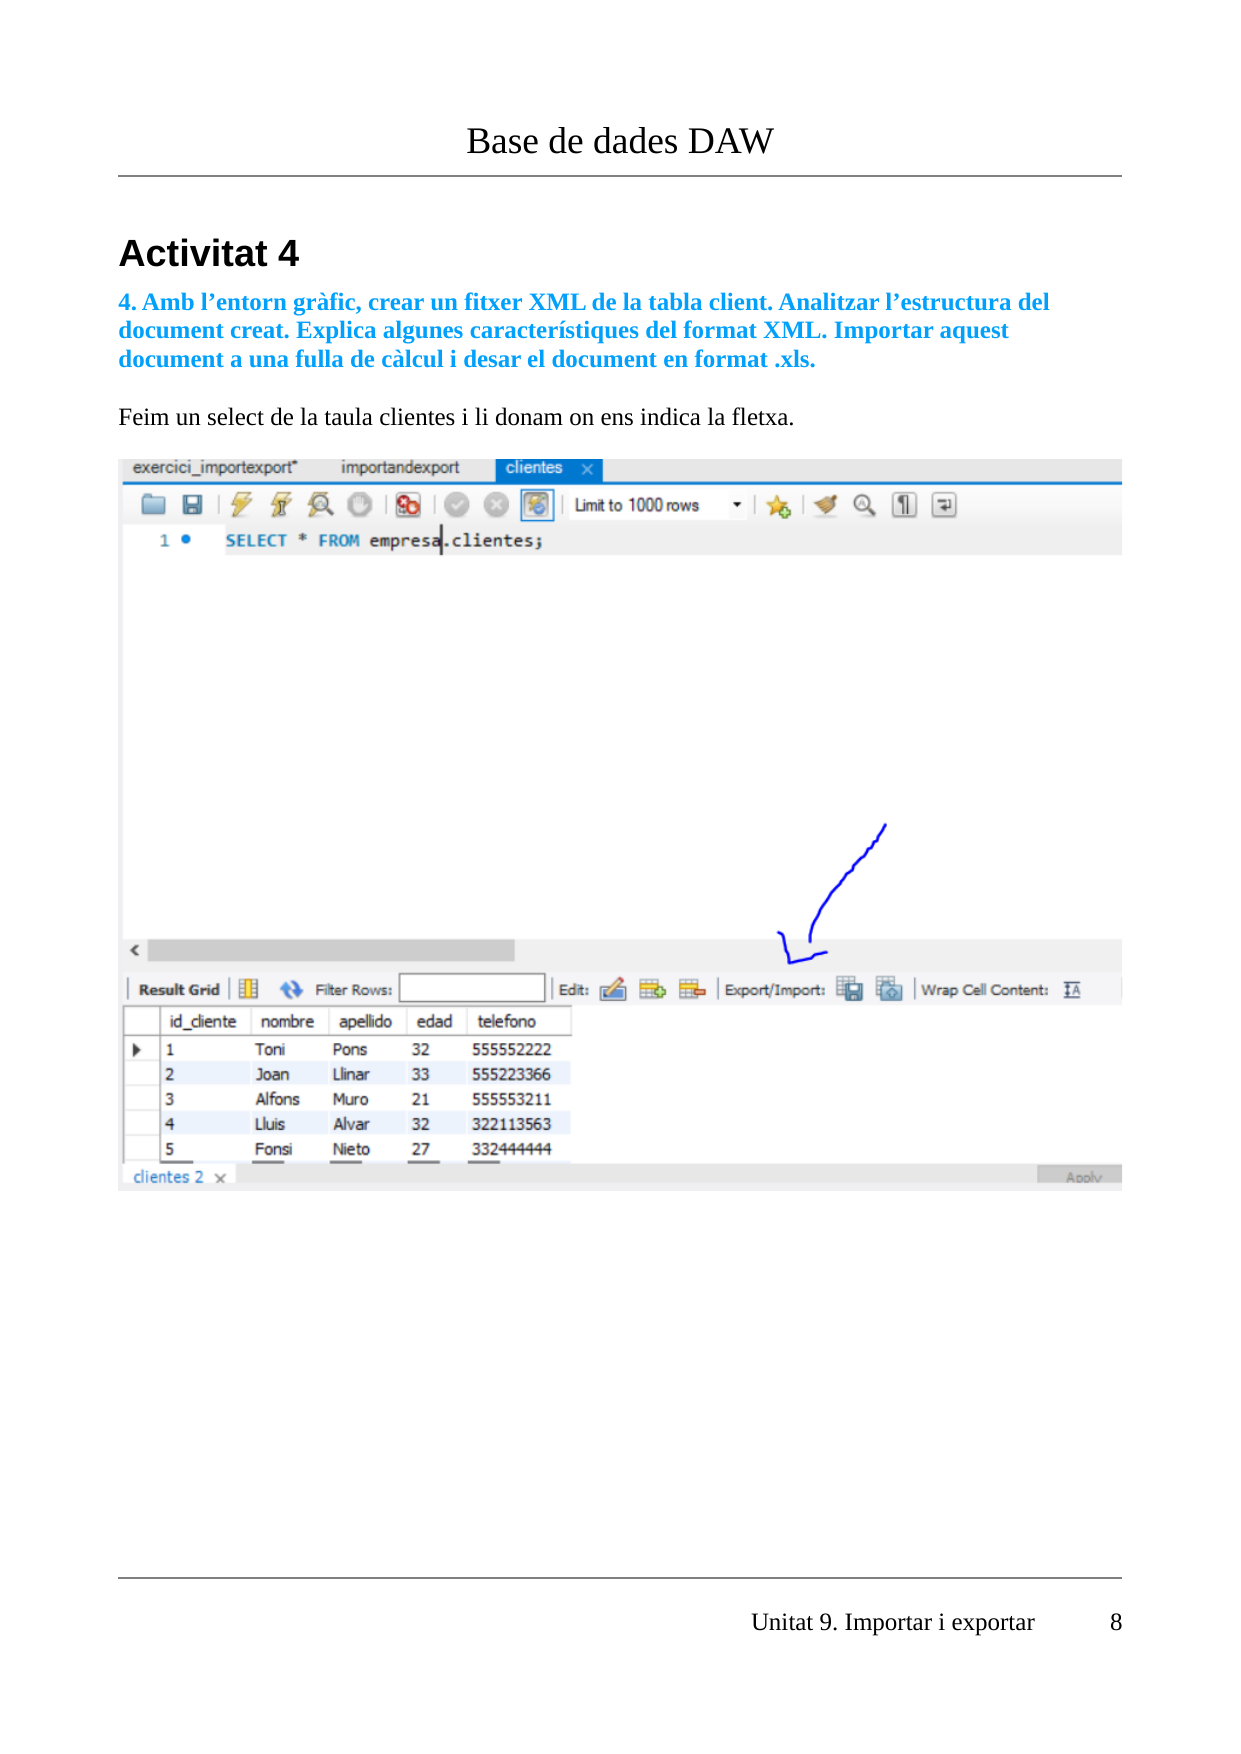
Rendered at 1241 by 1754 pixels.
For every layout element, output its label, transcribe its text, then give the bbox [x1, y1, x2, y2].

text document creat. Explica algunes característiques del format XML. Importar aquest [118, 315, 1122, 344]
text Feim un select de la taula clientes i li donam on ens indica la fletxa. [118, 402, 1122, 430]
text 4. Amb l’entorn gràfic, crear un fitxer XML de la tabla client. Analitzar l’estructura del [118, 287, 1122, 315]
subtitle Activitat 4 [118, 231, 1122, 274]
picture [118, 459, 1123, 1191]
text document a una fulla de càlcul i desar el document en format .xls. [118, 344, 1122, 373]
